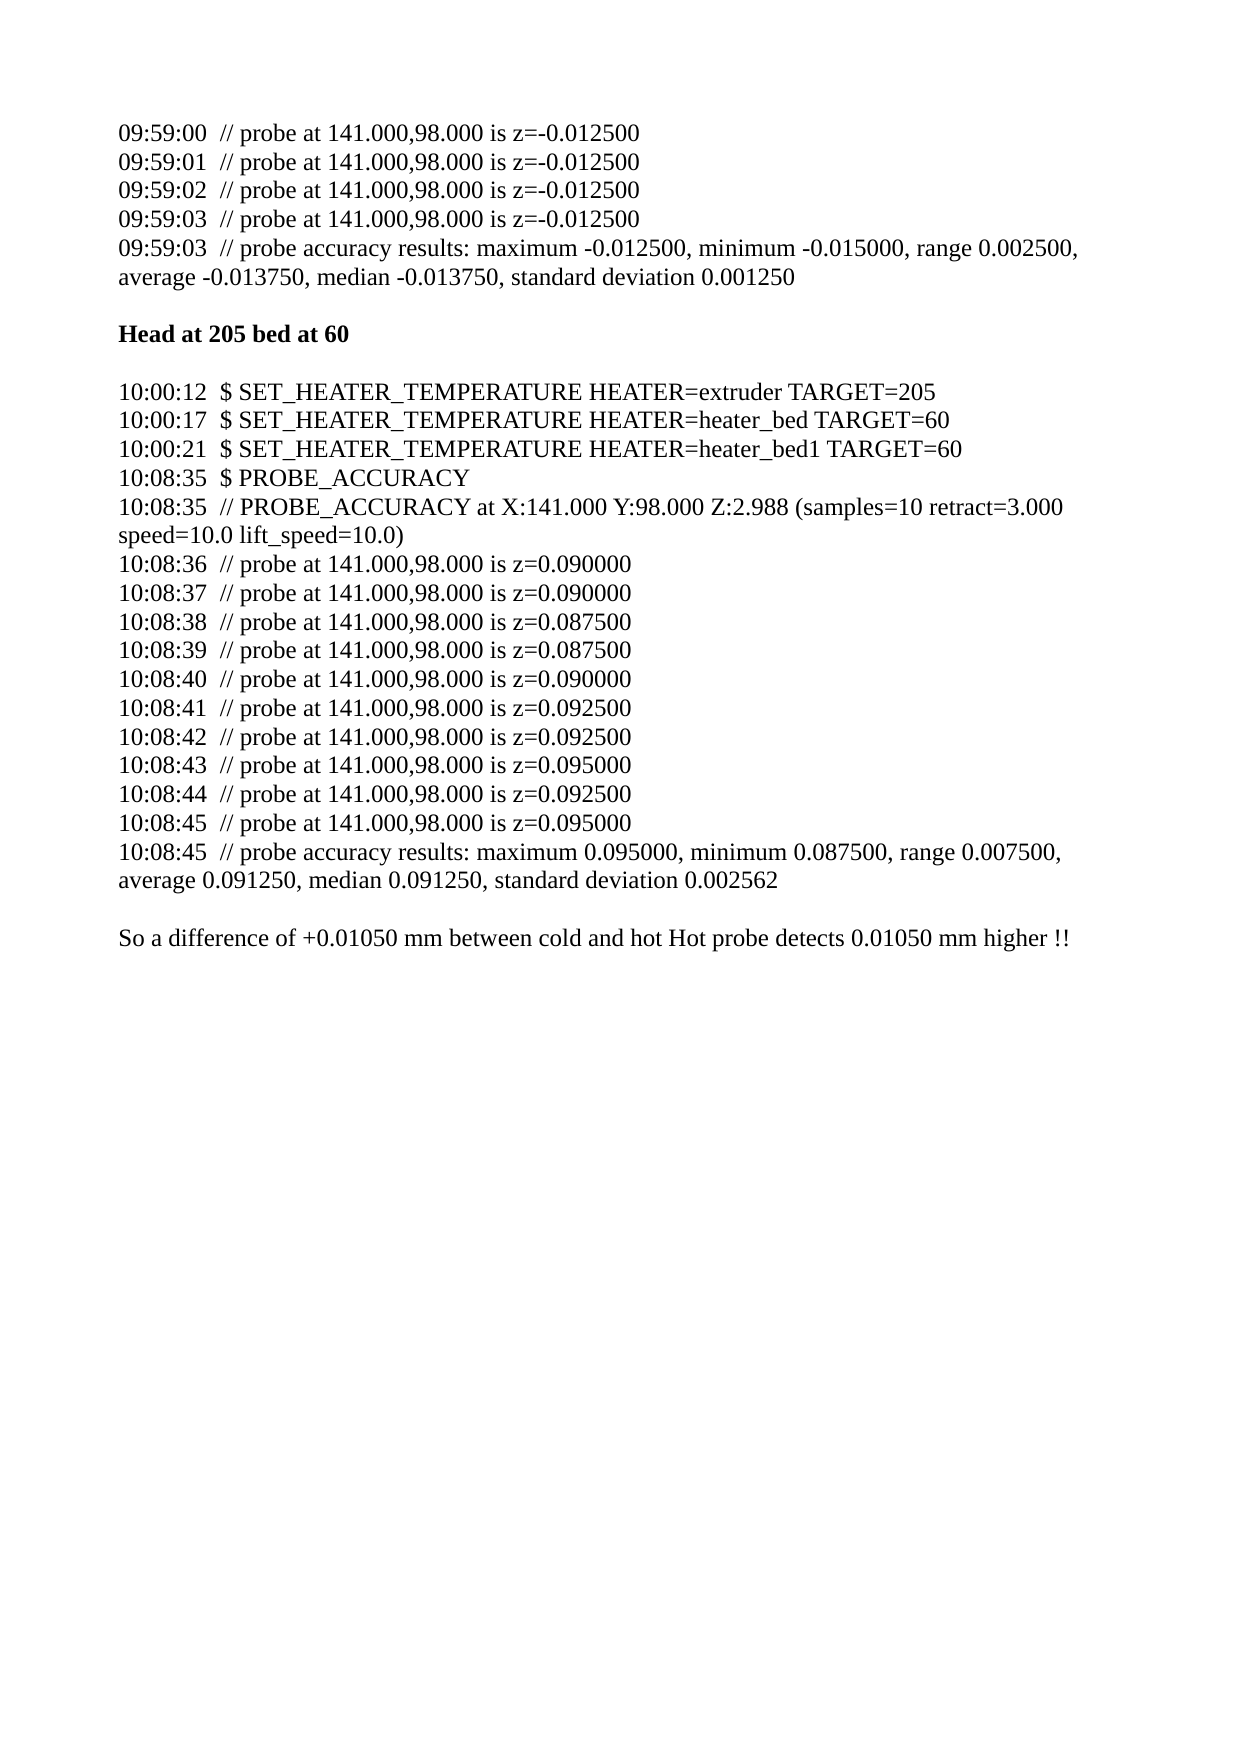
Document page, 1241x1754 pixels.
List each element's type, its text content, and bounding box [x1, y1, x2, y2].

text 10:08:35 $ PROBE_ACCURACY [118, 463, 1122, 492]
text 09:59:00 // probe at 141.000,98.000 is z=-0.012500 [118, 118, 1122, 147]
text 09:59:03 // probe accuracy results: maximum -0.012500, minimum -0.015000, range 0.002500, average -0.013750, median -0.013750, standard deviation 0.001250 [118, 233, 1122, 291]
text 10:08:39 // probe at 141.000,98.000 is z=0.087500 [118, 636, 1122, 664]
text 10:00:21 $ SET_HEATER_TEMPERATURE HEATER=heater_bed1 TARGET=60 [118, 434, 1122, 463]
text Head at 205 bed at 60 [118, 319, 1122, 348]
text 10:08:40 // probe at 141.000,98.000 is z=0.090000 [118, 664, 1122, 693]
text 10:08:35 // PROBE_ACCURACY at X:141.000 Y:98.000 Z:2.988 (samples=10 retract=3.000 speed=10.0 lift_speed=10.0) [118, 492, 1122, 549]
text 10:08:43 // probe at 141.000,98.000 is z=0.095000 [118, 751, 1122, 779]
text 10:08:44 // probe at 141.000,98.000 is z=0.092500 [118, 779, 1122, 808]
text 10:08:36 // probe at 141.000,98.000 is z=0.090000 [118, 549, 1122, 578]
text 09:59:03 // probe at 141.000,98.000 is z=-0.012500 [118, 204, 1122, 233]
text So a difference of +0.01050 mm between cold and hot Hot probe detects 0.01050 mm higher !! [118, 923, 1122, 952]
text 10:08:38 // probe at 141.000,98.000 is z=0.087500 [118, 607, 1122, 636]
text 09:59:01 // probe at 141.000,98.000 is z=-0.012500 [118, 147, 1122, 176]
text 10:08:41 // probe at 141.000,98.000 is z=0.092500 [118, 693, 1122, 722]
text 10:00:12 $ SET_HEATER_TEMPERATURE HEATER=extruder TARGET=205 [118, 377, 1122, 406]
text 10:08:45 // probe at 141.000,98.000 is z=0.095000 [118, 808, 1122, 837]
text 10:08:42 // probe at 141.000,98.000 is z=0.092500 [118, 722, 1122, 751]
text 10:08:37 // probe at 141.000,98.000 is z=0.090000 [118, 578, 1122, 607]
text 09:59:02 // probe at 141.000,98.000 is z=-0.012500 [118, 176, 1122, 204]
text 10:08:45 // probe accuracy results: maximum 0.095000, minimum 0.087500, range 0.007500, average 0.091250, median 0.091250, standard deviation 0.002562 [118, 837, 1122, 894]
text 10:00:17 $ SET_HEATER_TEMPERATURE HEATER=heater_bed TARGET=60 [118, 406, 1122, 434]
